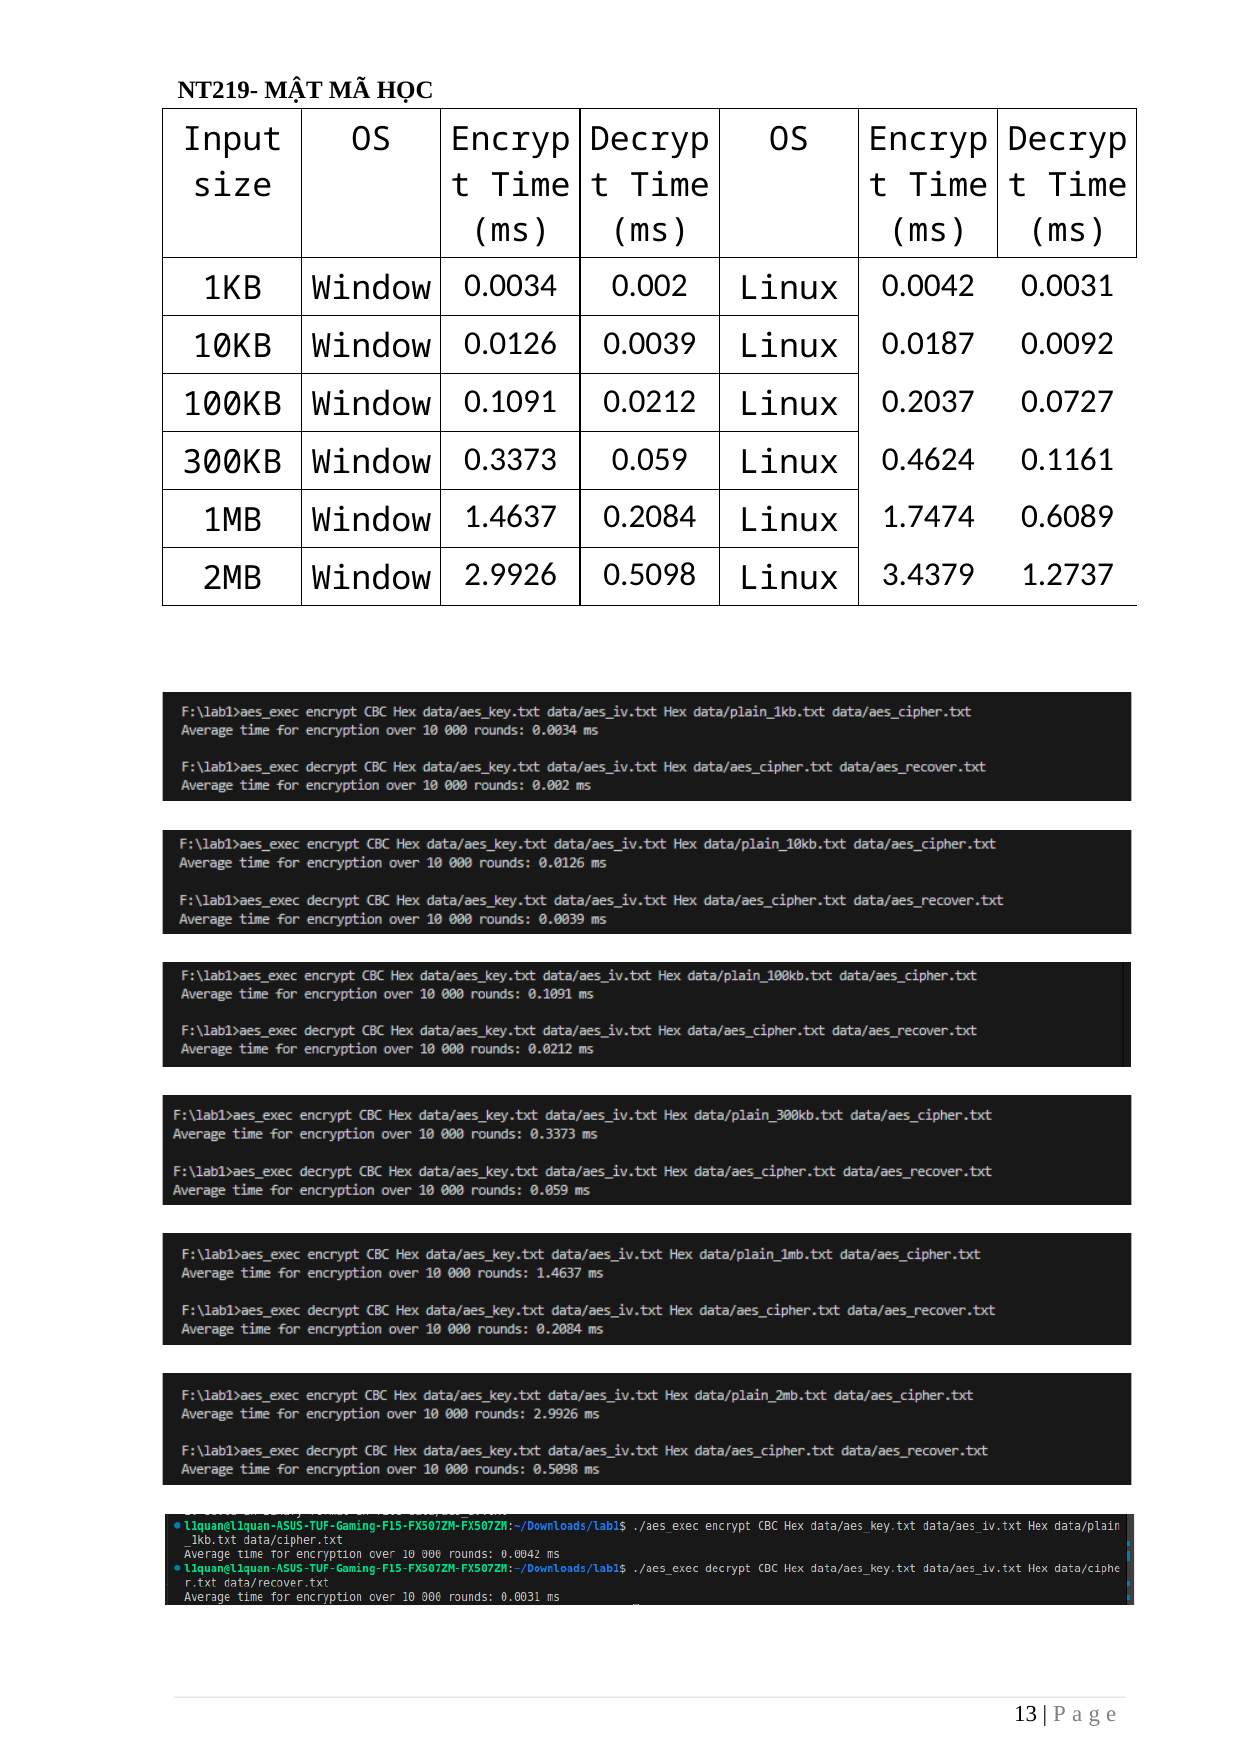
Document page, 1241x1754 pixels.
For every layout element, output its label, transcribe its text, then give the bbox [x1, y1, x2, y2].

table_cell 1.4637 [441, 490, 579, 547]
table_cell 0.2084 [581, 490, 719, 547]
table_cell 0.6089 [998, 489, 1137, 547]
table_cell 0.2037 [859, 373, 998, 431]
table_cell Linux [720, 316, 858, 373]
table_cell Linux [720, 374, 858, 431]
table_cell 0.0034 [441, 258, 579, 315]
table_cell 0.002 [581, 258, 719, 315]
table_cell 0.1091 [441, 374, 579, 431]
table_cell Window [302, 316, 440, 373]
table_cell 300KB [163, 432, 301, 489]
table_cell Linux [720, 258, 858, 315]
table_cell 0.0031 [998, 258, 1137, 315]
table_cell 0.0727 [998, 373, 1137, 431]
table_cell Linux [720, 548, 858, 604]
table_cell Window [302, 258, 440, 315]
table_cell 0.0039 [581, 316, 719, 373]
table_header Encrypt Time (ms) [859, 109, 997, 257]
table_cell 1.2737 [998, 547, 1137, 604]
table_cell 1MB [163, 490, 301, 547]
table_cell Window [302, 490, 440, 547]
table_header Input size [163, 109, 301, 257]
table_cell 10KB [163, 316, 301, 373]
table_cell 0.059 [581, 432, 719, 489]
table_cell 0.3373 [441, 432, 579, 489]
table_cell 0.4624 [859, 431, 998, 489]
table_header Encrypt Time (ms) [441, 109, 579, 257]
table_cell 0.0212 [581, 374, 719, 431]
table_cell Window [302, 432, 440, 489]
table_cell 2MB [163, 548, 301, 604]
table_cell 0.0042 [859, 258, 998, 315]
table_cell 1KB [163, 258, 301, 315]
table_cell 2.9926 [441, 548, 579, 604]
table_cell 0.1161 [998, 431, 1137, 489]
table_cell 0.0126 [441, 316, 579, 373]
table_cell 3.4379 [859, 547, 998, 604]
table_header Decrypt Time (ms) [998, 109, 1136, 257]
table_cell 100KB [163, 374, 301, 431]
picture [162, 1373, 1132, 1485]
picture [162, 830, 1132, 934]
table_cell Window [302, 374, 440, 431]
table_cell 0.0187 [859, 315, 998, 373]
table_cell 1.7474 [859, 489, 998, 547]
table_header OS [302, 109, 440, 257]
picture [162, 1233, 1132, 1345]
table_cell Linux [720, 432, 858, 489]
picture [162, 1095, 1132, 1205]
table_header OS [720, 109, 858, 257]
picture [165, 1514, 1135, 1605]
table_header Decrypt Time (ms) [581, 109, 719, 257]
table_cell 0.0092 [998, 315, 1137, 373]
table_cell Window [302, 548, 440, 604]
picture [162, 692, 1132, 801]
table_cell Linux [720, 490, 858, 547]
picture [162, 962, 1131, 1067]
table_cell 0.5098 [581, 548, 719, 604]
